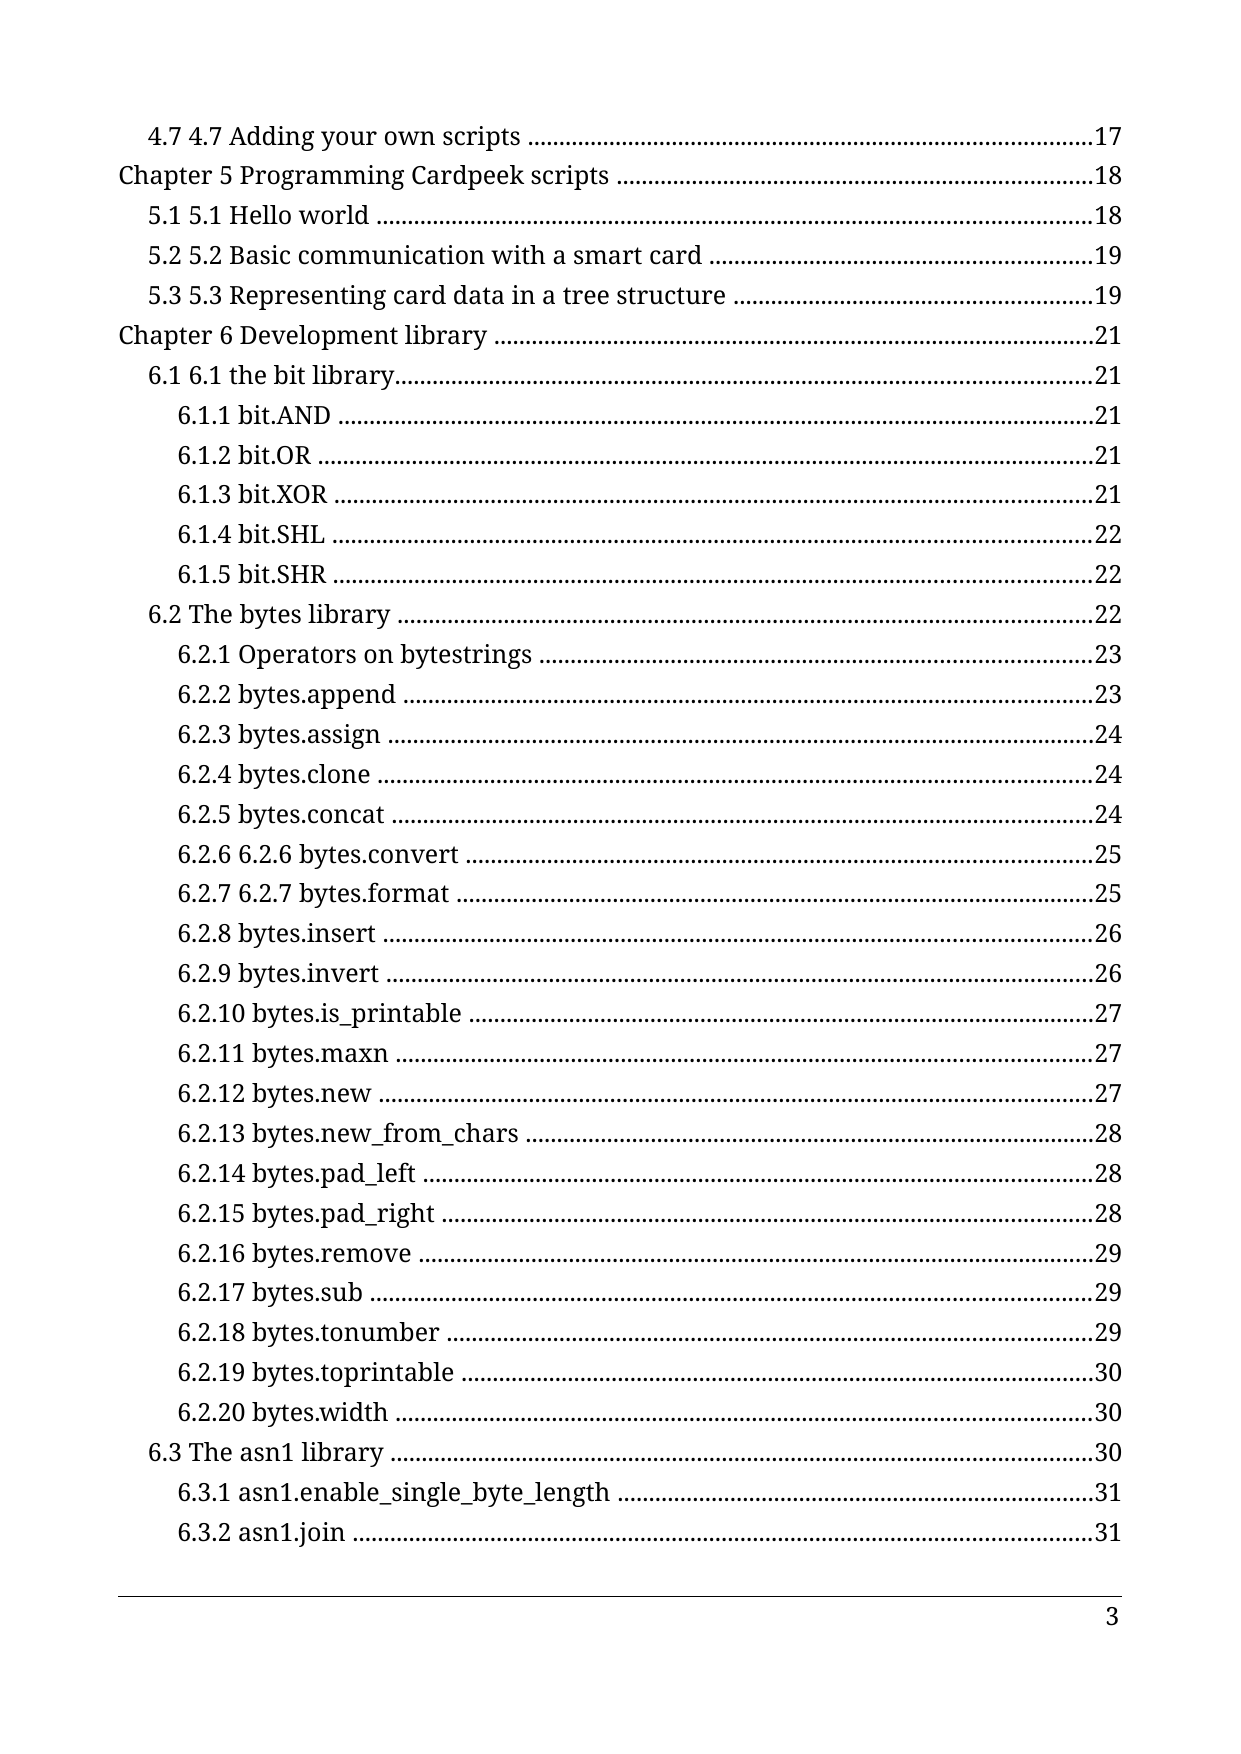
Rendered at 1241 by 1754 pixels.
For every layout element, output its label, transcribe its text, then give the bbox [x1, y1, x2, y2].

text 6.2.14 bytes.pad_left 28 [177, 1155, 1122, 1189]
text 6.2.12 bytes.new 27 [177, 1076, 1122, 1110]
text 6.3 The asn1 library 30 [148, 1435, 1122, 1469]
text 6.1 6.1 the bit library 21 [148, 357, 1122, 392]
text 6.2.18 bytes.tonumber 29 [177, 1315, 1122, 1349]
text 6.2.20 bytes.width 30 [177, 1395, 1122, 1429]
text 6.2.17 bytes.sub 29 [177, 1275, 1122, 1309]
text 6.2.3 bytes.assign 24 [177, 717, 1122, 751]
text 6.2.19 bytes.toprintable 30 [177, 1355, 1122, 1389]
text 6.1.4 bit.SHL 22 [177, 517, 1122, 551]
text 6.2.9 bytes.invert 26 [177, 956, 1122, 990]
text 4.7 4.7 Adding your own scripts 17 [148, 118, 1122, 152]
text 6.1.1 bit.AND 21 [177, 397, 1122, 431]
text 6.2.2 bytes.append 23 [177, 677, 1122, 711]
text 6.2.13 bytes.new_from_chars 28 [177, 1116, 1122, 1149]
text 5.3 5.3 Representing card data in a tree structure 19 [148, 278, 1122, 312]
text 6.2.4 bytes.clone 24 [177, 756, 1122, 791]
text 6.1.5 bit.SHR 22 [177, 557, 1122, 591]
text 6.3.1 asn1.enable_single_byte_length 31 [177, 1474, 1122, 1509]
text Chapter 6 Development library 21 [118, 318, 1122, 352]
text 6.2.16 bytes.remove 29 [177, 1235, 1122, 1269]
text 6.2.6 6.2.6 bytes.convert 25 [177, 836, 1122, 870]
text 6.1.3 bit.XOR 21 [177, 477, 1122, 511]
text 6.2.1 Operators on bytestrings 23 [177, 637, 1122, 671]
text 6.1.2 bit.OR 21 [177, 437, 1122, 471]
text 6.3.2 asn1.join 31 [177, 1514, 1122, 1548]
text 5.1 5.1 Hello world 18 [148, 198, 1122, 232]
text 6.2.5 bytes.concat 24 [177, 796, 1122, 830]
text 6.2.15 bytes.pad_right 28 [177, 1195, 1122, 1229]
text 5.2 5.2 Basic communication with a smart card 19 [148, 238, 1122, 272]
text Chapter 5 Programming Cardpeek scripts 18 [118, 158, 1122, 192]
text 6.2 The bytes library 22 [148, 597, 1122, 631]
text 6.2.11 bytes.maxn 27 [177, 1036, 1122, 1070]
text 6.2.7 6.2.7 bytes.format 25 [177, 876, 1122, 910]
text 6.2.10 bytes.is_printable 27 [177, 996, 1122, 1030]
text 6.2.8 bytes.insert 26 [177, 916, 1122, 950]
